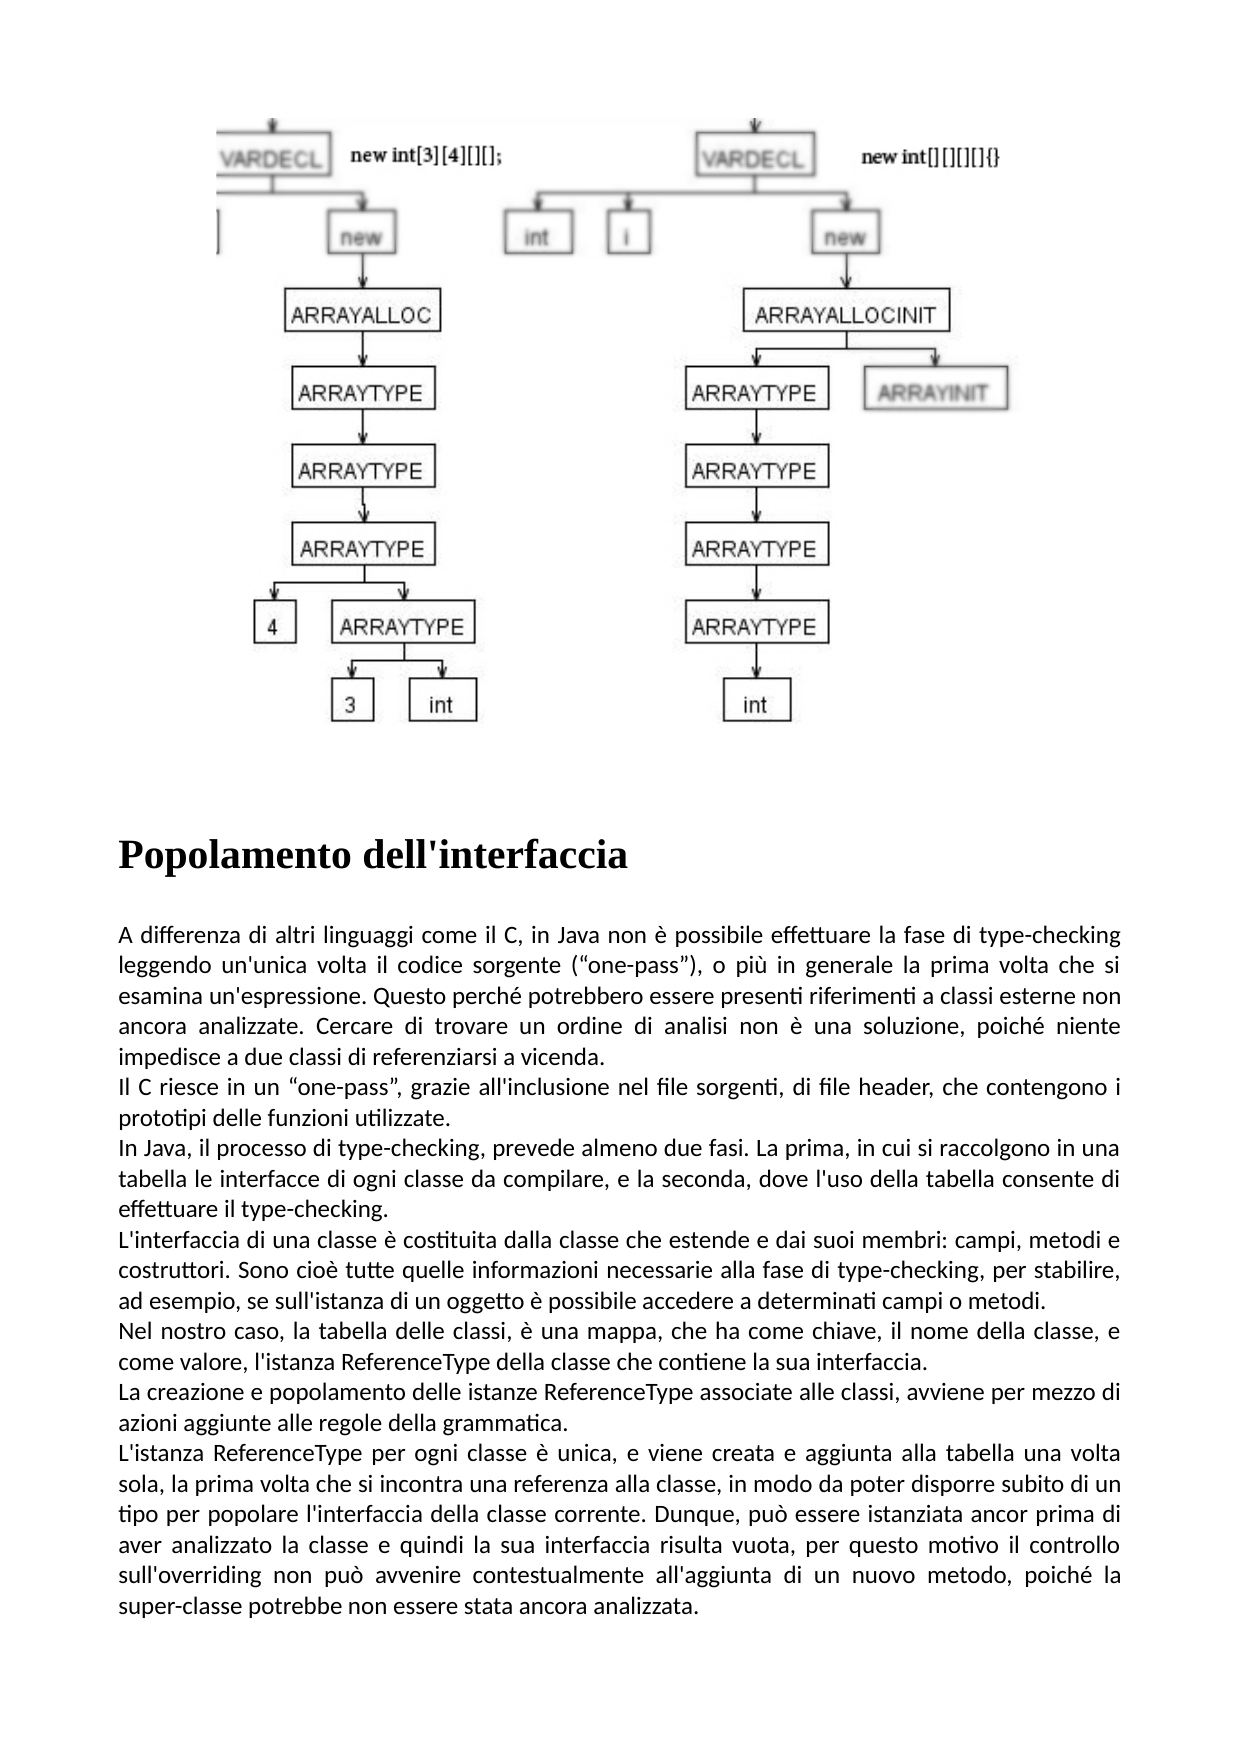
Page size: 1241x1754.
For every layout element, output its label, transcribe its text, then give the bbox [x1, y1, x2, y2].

text Nel nostro caso, la tabella delle classi, è una mappa, che ha come chiave, il nome della classe, e come valore, l'istanza ReferenceType della classe che contiene la sua interfaccia. [118, 1316, 1123, 1377]
picture [216, 118, 1025, 738]
text Il C riesce in un “one-pass”, grazie all'inclusione nel file sorgenti, di file header, che contengono i prototipi delle funzioni utilizzate. [118, 1071, 1123, 1132]
text In Java, il processo di type-checking, prevede almeno due fasi. La prima, in cui si raccolgono in una tabella le interfacce di ogni classe da compilare, e la seconda, dove l'uso della tabella consente di effettuare il type-checking. [118, 1132, 1123, 1224]
text L'interfaccia di una classe è costituita dalla classe che estende e dai suoi membri: campi, metodi e costruttori. Sono cioè tutte quelle informazioni necessarie alla fase di type-checking, per stabilire, ad esempio, se sull'istanza di un oggetto è possibile accedere a determinati campi o metodi. [118, 1224, 1123, 1316]
text L'istanza ReferenceType per ogni classe è unica, e viene creata e aggiunta alla tabella una volta sola, la prima volta che si incontra una referenza alla classe, in modo da poter disporre subito di un tipo per popolare l'interfaccia della classe corrente. Dunque, può essere istanziata ancor prima di aver analizzato la classe e quindi la sua interfaccia risulta vuota, per questo motivo il controllo sull'overriding non può avvenire contestualmente all'aggiunta di un nuovo metodo, poiché la super-classe potrebbe non essere stata ancora analizzata. [118, 1438, 1123, 1621]
text Popolamento dell'interfaccia [118, 829, 1123, 877]
text A differenza di altri linguaggi come il C, in Java non è possibile effettuare la fase di type-checking leggendo un'unica volta il codice sorgente (“one-pass”), o più in generale la prima volta che si esamina un'espressione. Questo perché potrebbero essere presenti riferimenti a classi esterne non ancora analizzate. Cercare di trovare un ordine di analisi non è una soluzione, poiché niente impedisce a due classi di referenziarsi a vicenda. [118, 919, 1123, 1071]
text La creazione e popolamento delle istanze ReferenceType associate alle classi, avviene per mezzo di azioni aggiunte alle regole della grammatica. [118, 1377, 1123, 1438]
